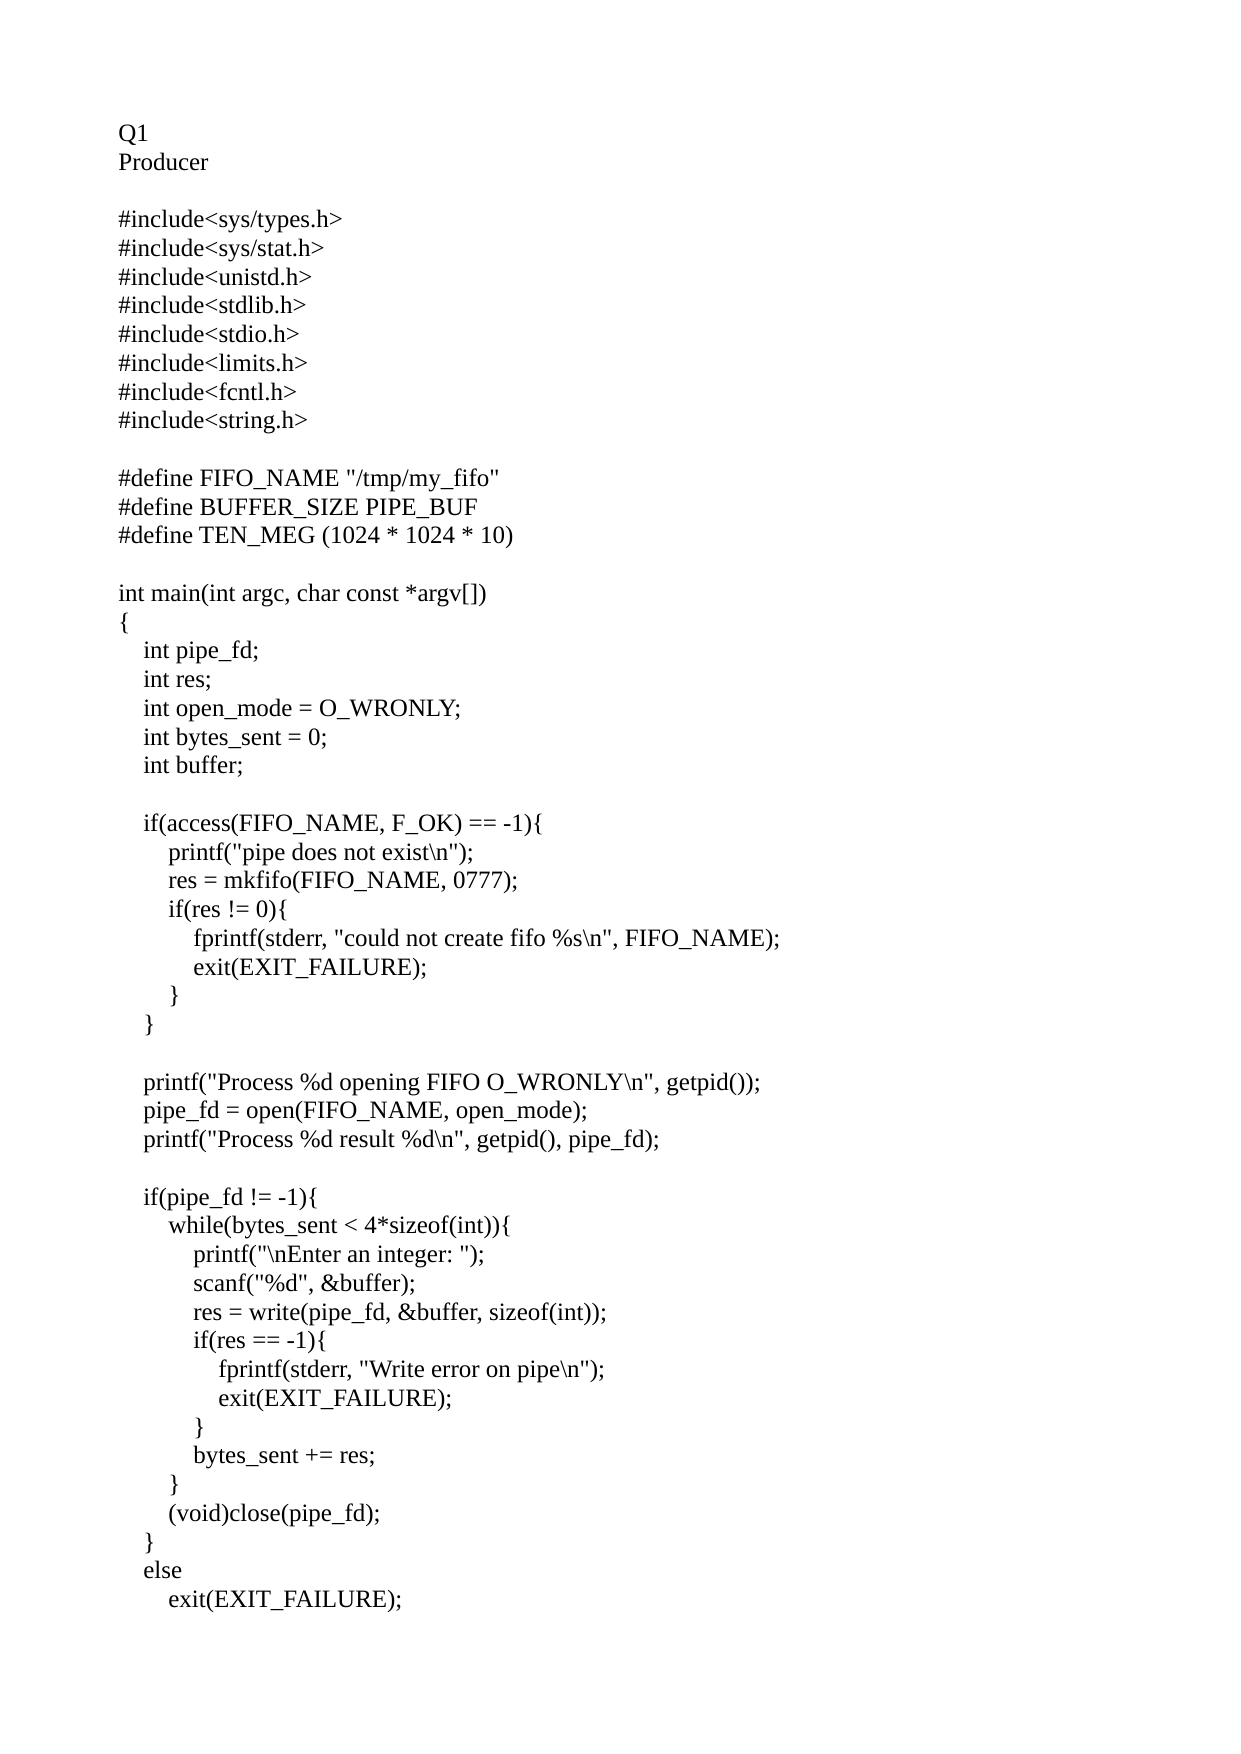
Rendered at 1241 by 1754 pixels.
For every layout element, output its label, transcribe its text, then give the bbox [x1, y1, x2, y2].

text printf("\nEnter an integer: "); [118, 1239, 1122, 1268]
text } [118, 1412, 1122, 1441]
text #define FIFO_NAME "/tmp/my_fifo" [118, 463, 1122, 492]
text } [118, 981, 1122, 1009]
text printf("Process %d opening FIFO O_WRONLY\n", getpid()); [118, 1067, 1122, 1096]
text if(pipe_fd != -1){ [118, 1182, 1122, 1211]
text int res; [118, 664, 1122, 693]
text if(res == -1){ [118, 1326, 1122, 1354]
text exit(EXIT_FAILURE); [118, 1584, 1122, 1613]
text pipe_fd = open(FIFO_NAME, open_mode); [118, 1096, 1122, 1124]
text #include<string.h> [118, 406, 1122, 434]
text Q1 Producer [118, 118, 1122, 176]
text int buffer; [118, 751, 1122, 779]
text #include<unistd.h> [118, 262, 1122, 291]
text int pipe_fd; [118, 636, 1122, 664]
text #include<stdlib.h> [118, 291, 1122, 319]
text #include<stdio.h> [118, 319, 1122, 348]
text if(res != 0){ [118, 894, 1122, 923]
text #define TEN_MEG (1024 * 1024 * 10) [118, 521, 1122, 549]
text printf("pipe does not exist\n"); [118, 837, 1122, 866]
text int main(int argc, char const *argv[]) [118, 578, 1122, 607]
text } [118, 1009, 1122, 1038]
text } [118, 1469, 1122, 1498]
text res = mkfifo(FIFO_NAME, 0777); [118, 866, 1122, 894]
text scanf("%d", &buffer); [118, 1268, 1122, 1297]
text if(access(FIFO_NAME, F_OK) == -1){ [118, 808, 1122, 837]
text fprintf(stderr, "Write error on pipe\n"); [118, 1354, 1122, 1383]
text #define BUFFER_SIZE PIPE_BUF [118, 492, 1122, 521]
text int open_mode = O_WRONLY; [118, 693, 1122, 722]
text #include<sys/stat.h> [118, 233, 1122, 262]
text int bytes_sent = 0; [118, 722, 1122, 751]
text (void)close(pipe_fd); [118, 1498, 1122, 1527]
text printf("Process %d result %d\n", getpid(), pipe_fd); [118, 1124, 1122, 1153]
text } [118, 1527, 1122, 1556]
text #include<sys/types.h> [118, 204, 1122, 233]
text res = write(pipe_fd, &buffer, sizeof(int)); [118, 1297, 1122, 1326]
text fprintf(stderr, "could not create fifo %s\n", FIFO_NAME); [118, 923, 1122, 952]
text { [118, 607, 1122, 636]
text bytes_sent += res; [118, 1441, 1122, 1469]
text exit(EXIT_FAILURE); [118, 1383, 1122, 1412]
text else [118, 1556, 1122, 1584]
text exit(EXIT_FAILURE); [118, 952, 1122, 981]
text #include<fcntl.h> [118, 377, 1122, 406]
text while(bytes_sent < 4*sizeof(int)){ [118, 1211, 1122, 1239]
text #include<limits.h> [118, 348, 1122, 377]
